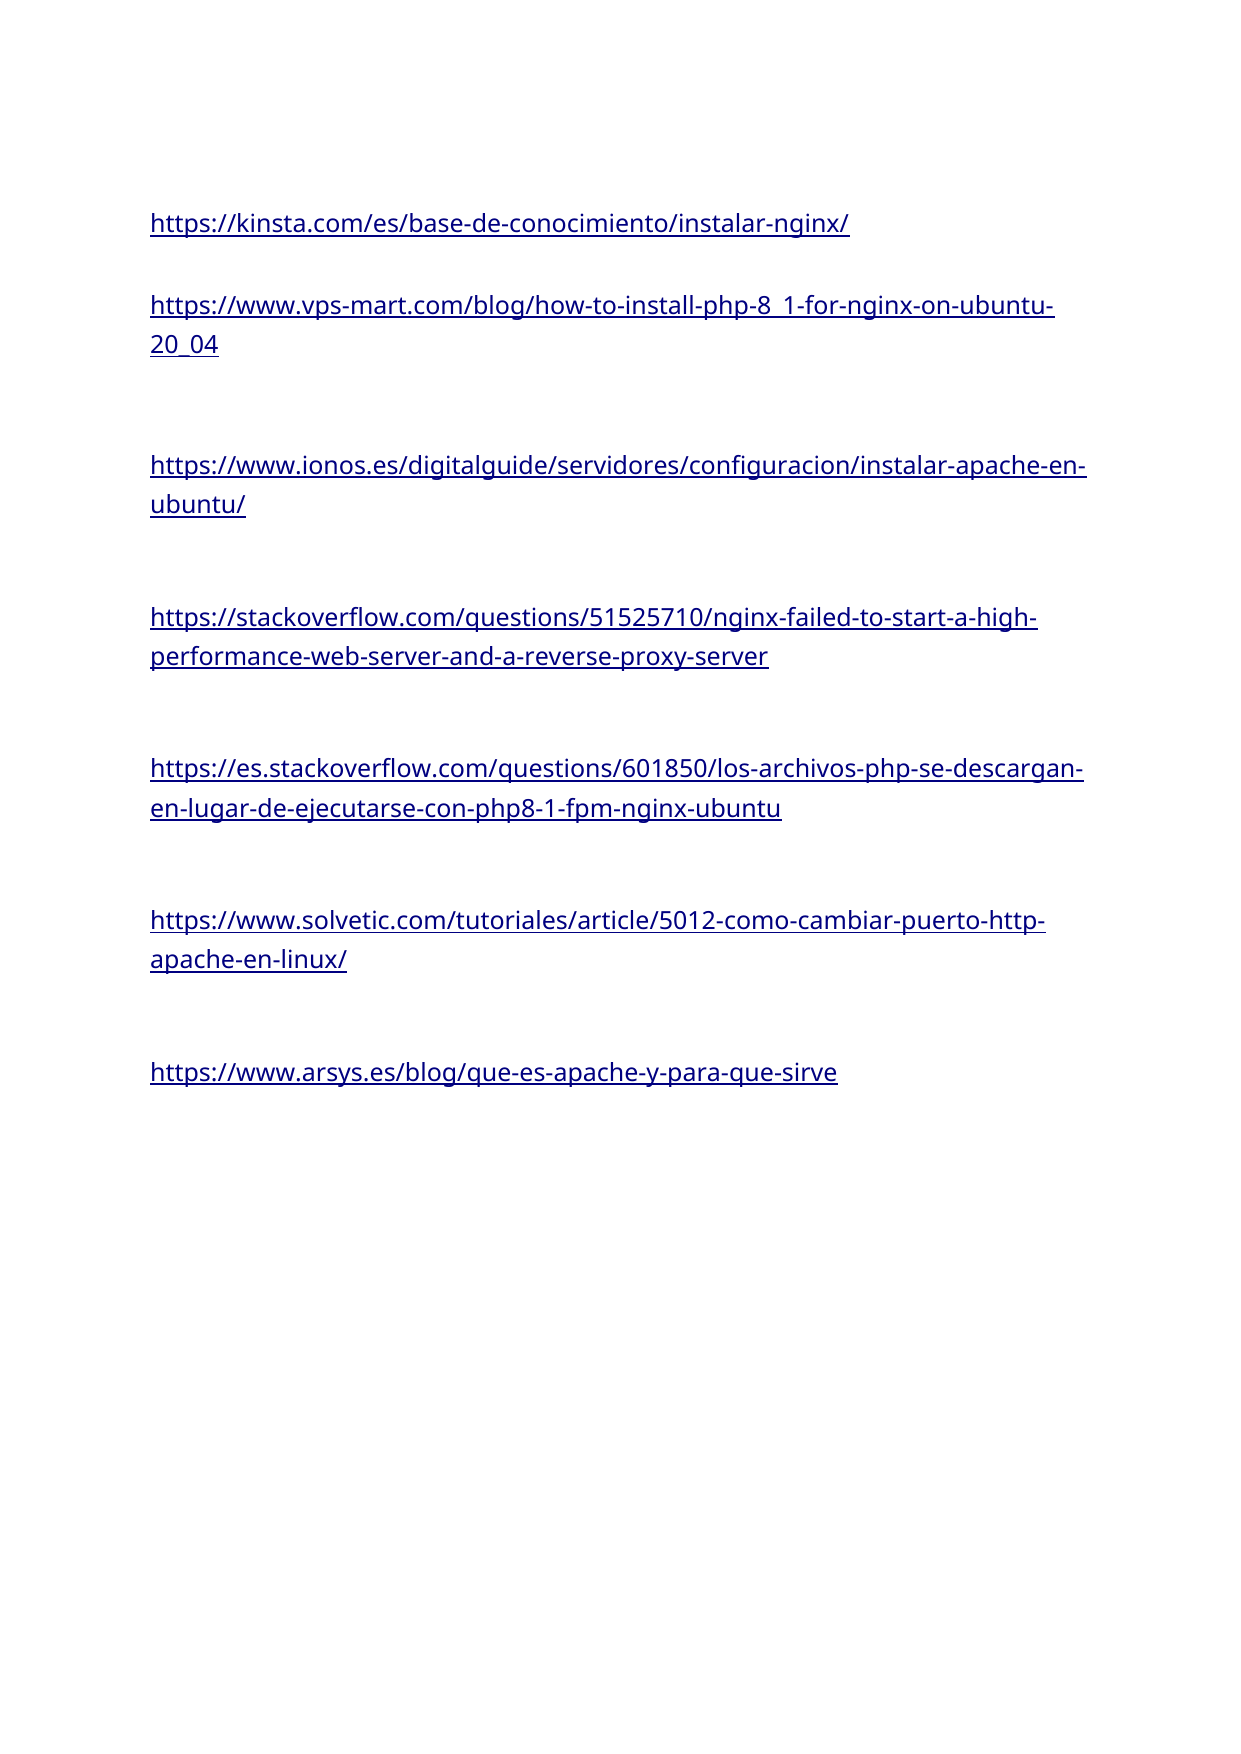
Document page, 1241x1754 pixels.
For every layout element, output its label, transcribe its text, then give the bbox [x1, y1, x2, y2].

text https://www.arsys.es/blog/que-es-apache-y-para-que-sirve [150, 1054, 1090, 1088]
text https://kinsta.com/es/base-de-conocimiento/instalar-nginx/ [150, 206, 1090, 240]
text https://es.stackoverflow.com/questions/601850/los-archivos-php-se-descargan-en-lugar-de-ejecutarse-con-php8-1-fpm-nginx-ubuntu [150, 751, 1090, 824]
text https://www.vps-mart.com/blog/how-to-install-php-8_1-for-nginx-on-ubuntu-20_04 [150, 287, 1090, 361]
text https://www.ionos.es/digitalguide/servidores/configuracion/instalar-apache-en-ubuntu/ [150, 447, 1090, 521]
text https://stackoverflow.com/questions/51525710/nginx-failed-to-start-a-high-performance-web-server-and-a-reverse-proxy-server [150, 599, 1090, 673]
text https://www.solvetic.com/tutoriales/article/5012-como-cambiar-puerto-http-apache-en-linux/ [150, 903, 1090, 976]
